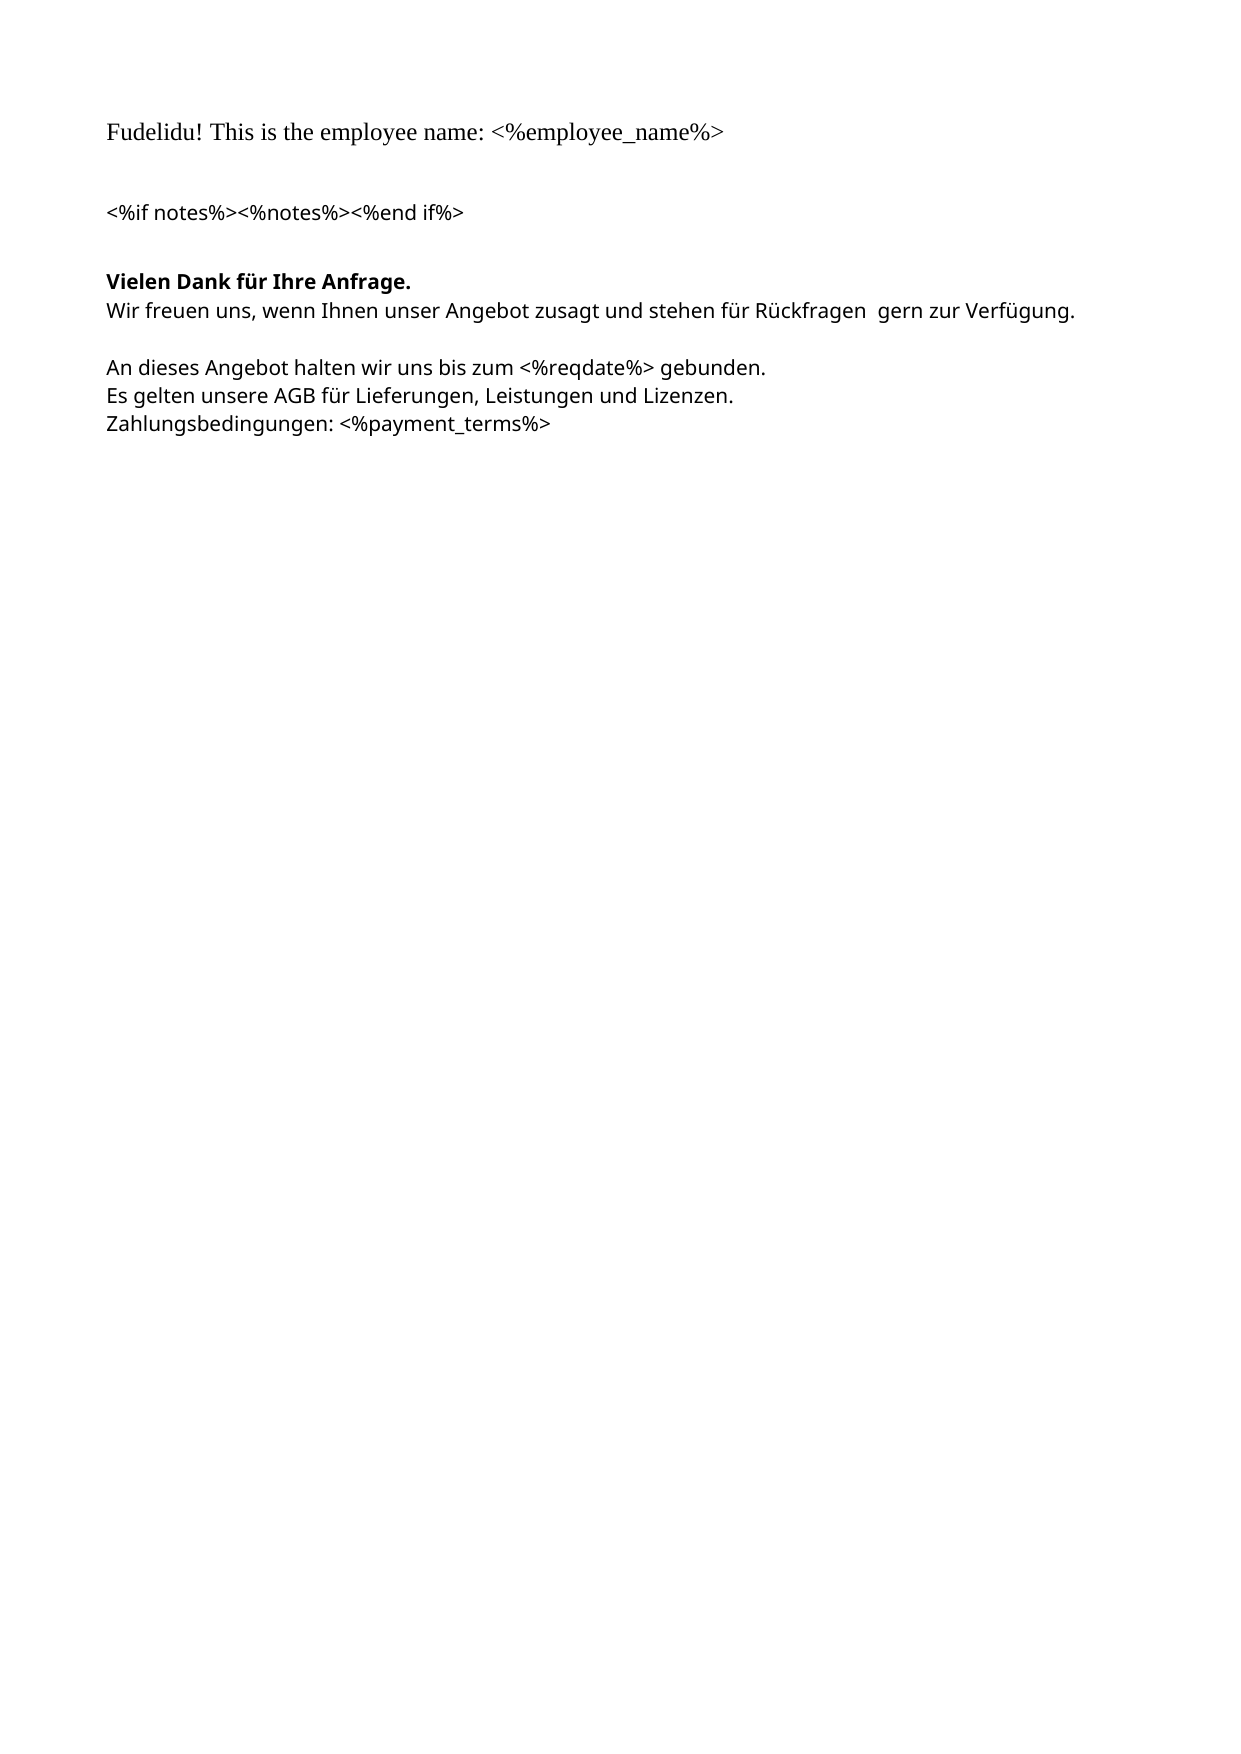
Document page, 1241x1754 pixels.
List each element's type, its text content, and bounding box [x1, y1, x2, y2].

text Vielen Dank für Ihre Anfrage. [106, 267, 1122, 296]
text Es gelten unsere AGB für Lieferungen, Leistungen und Lizenzen. [106, 381, 1122, 409]
text Zahlungsbedingungen: <%payment_terms%> [106, 409, 1122, 438]
text Wir freuen uns, wenn Ihnen unser Angebot zusagt und stehen für Rückfragen gern zur Verfügung. [106, 296, 1122, 324]
text <%if notes%><%notes%><%end if%> [106, 175, 1122, 226]
text An dieses Angebot halten wir uns bis zum <%reqdate%> gebunden. [106, 353, 1122, 381]
